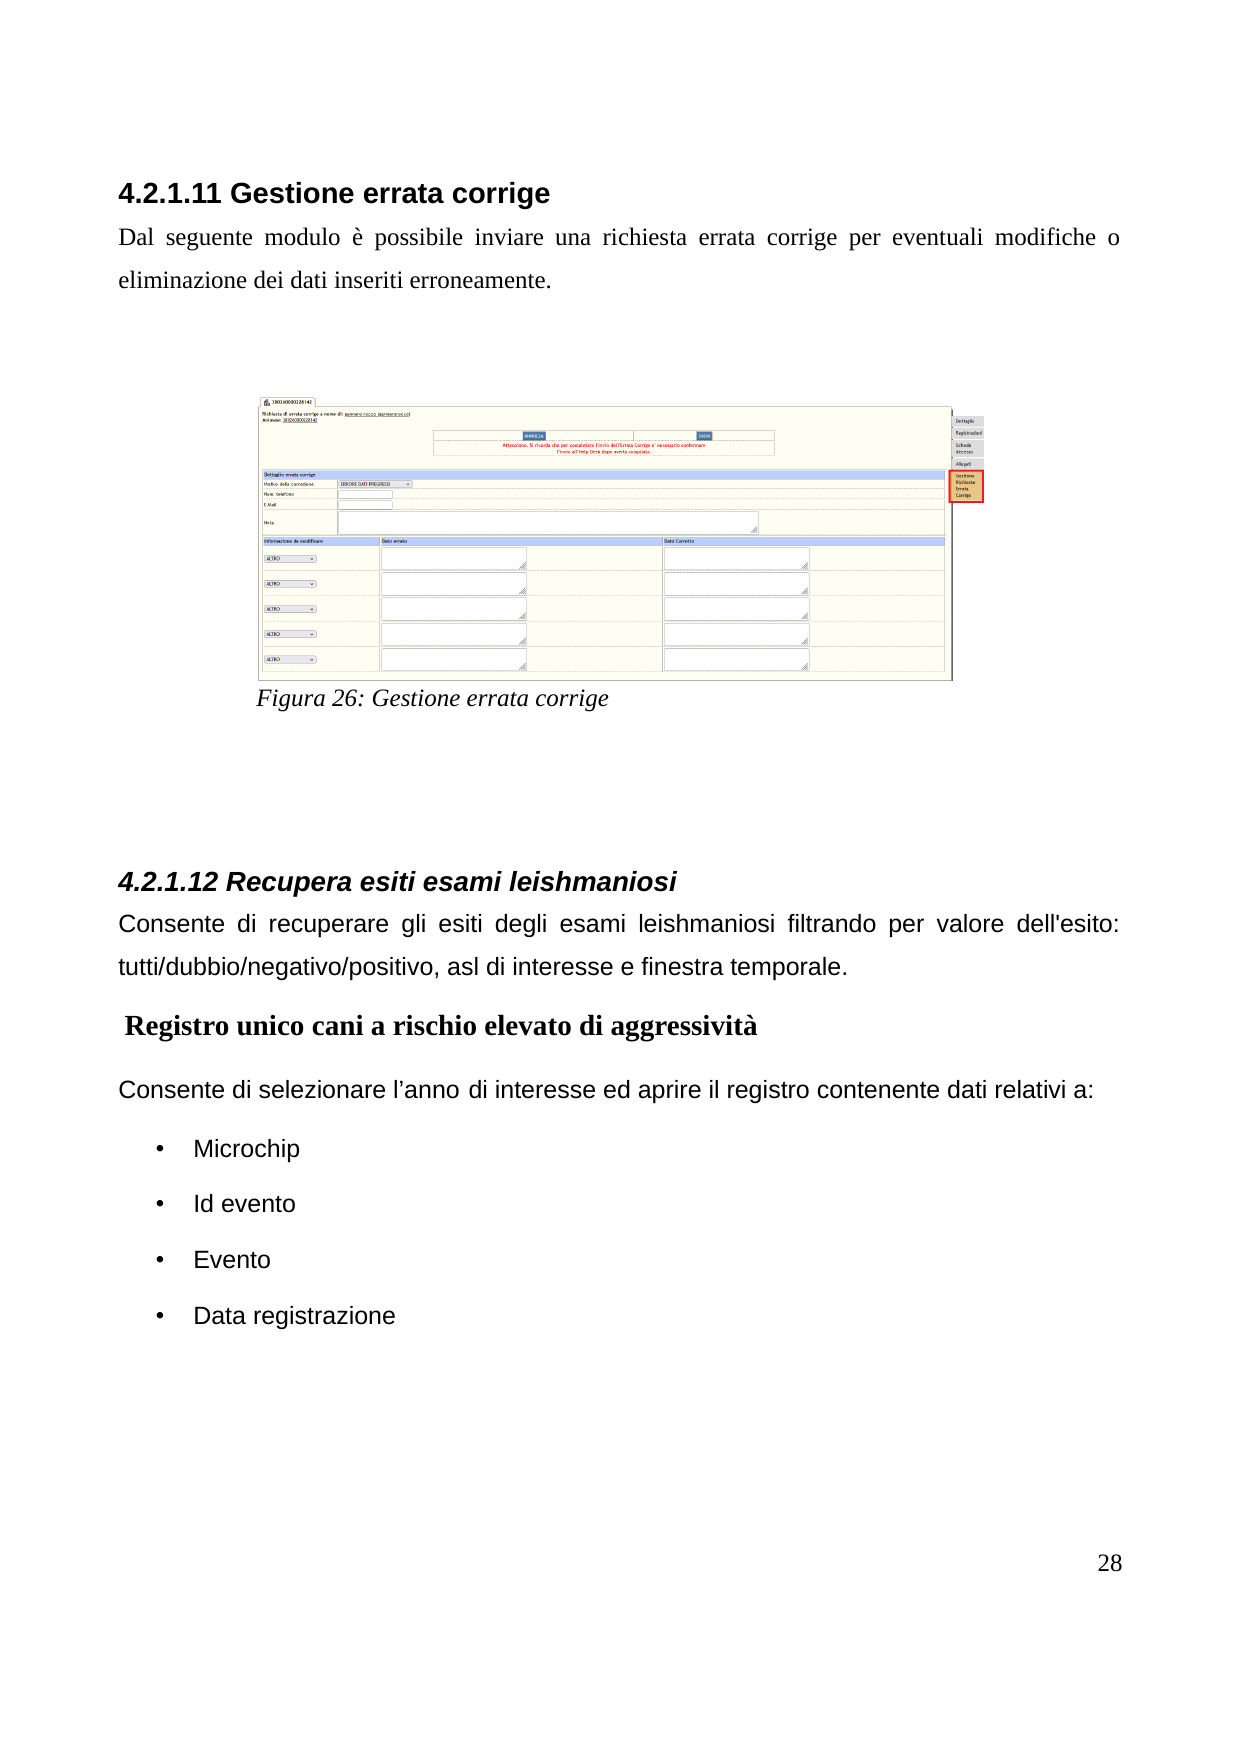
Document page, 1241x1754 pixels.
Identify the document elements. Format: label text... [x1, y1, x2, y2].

list Data registrazione [156, 1301, 1122, 1330]
subtitle 4.2.1.11 Gestione errata corrige [118, 176, 1122, 210]
text Consente di recuperare gli esiti degli esami leishmaniosi filtrando per valore dell'esito: tutti/dubbio/negativo/positivo, asl di interesse e finestra temporale. [118, 909, 1122, 981]
list Id evento [156, 1189, 1122, 1218]
text Consente di selezionare l’anno di interesse ed aprire il registro contenente dati relativi a: [118, 1071, 1122, 1104]
text Figura 26: Gestione errata corrige [256, 683, 984, 711]
list Evento [156, 1245, 1122, 1274]
subtitle 4.2.1.12 Recupera esiti esami leishmaniosi [118, 865, 1122, 897]
picture [256, 389, 985, 683]
text Registro unico cani a rischio elevato di aggressività [118, 1008, 1122, 1042]
list Microchip [156, 1134, 1122, 1162]
text Dal seguente modulo è possibile inviare una richiesta errata corrige per eventuali modifiche o eliminazione dei dati inseriti erroneamente. [118, 222, 1122, 294]
